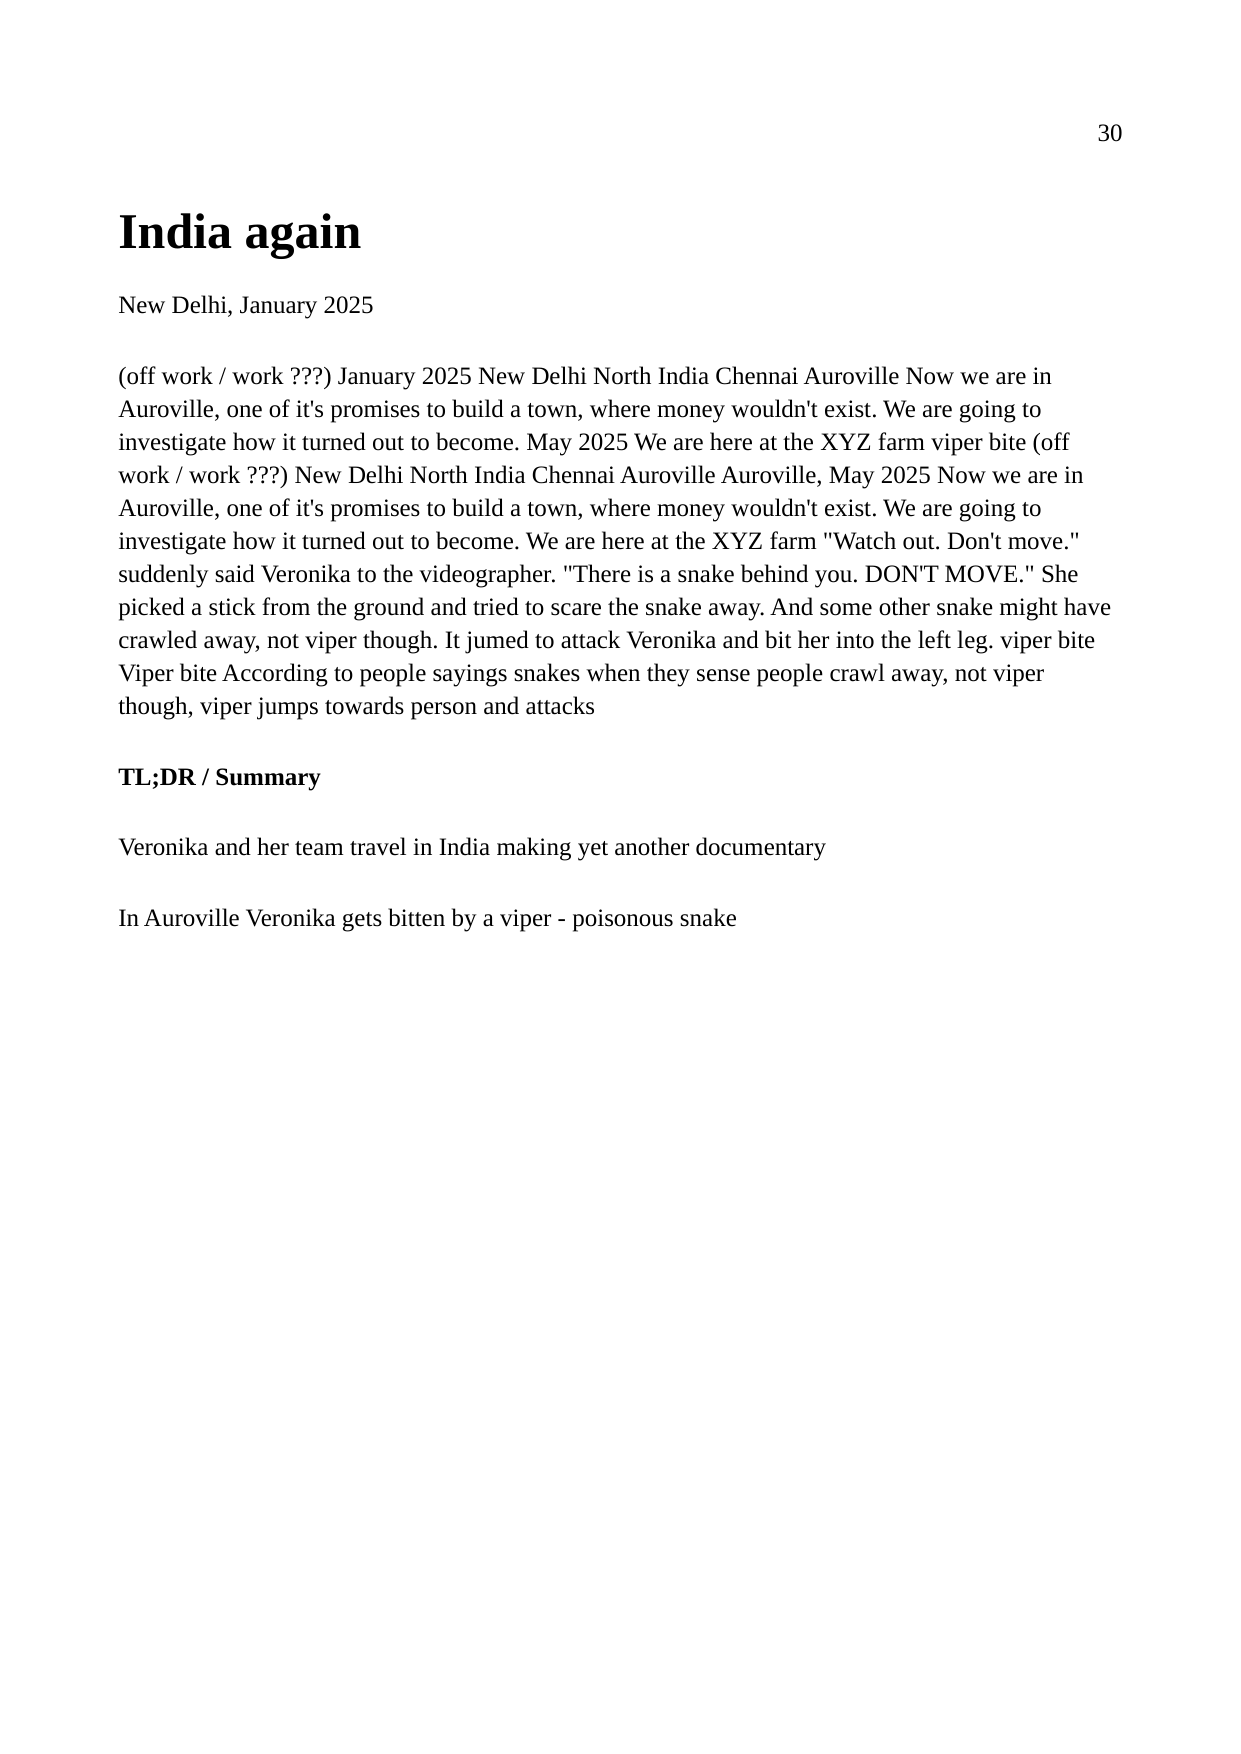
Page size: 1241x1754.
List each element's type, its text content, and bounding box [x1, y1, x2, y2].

text TL;DR / Summary [118, 762, 1122, 791]
text (off work / work ???) January 2025 New Delhi North India Chennai Auroville Now we are in Auroville, one of it's promises to build a town, where money wouldn't exist. We are going to investigate how it turned out to become. May 2025 We are here at the XYZ farm viper bite (off work / work ???) New Delhi North India Chennai Auroville Auroville, May 2025 Now we are in Auroville, one of it's promises to build a town, where money wouldn't exist. We are going to investigate how it turned out to become. We are here at the XYZ farm "Watch out. Don't move." suddenly said Veronika to the videographer. "There is a snake behind you. DON'T MOVE." She picked a stick from the ground and tried to scare the snake away. And some other snake might have crawled away, not viper though. It jumed to attack Veronika and bit her into the left leg. viper bite Viper bite According to people sayings snakes when they sense people crawl away, not viper though, viper jumps towards person and attacks [118, 361, 1122, 720]
text In Auroville Veronika gets bitten by a viper - poisonous snake [118, 903, 1122, 932]
text New Delhi, January 2025 [118, 291, 1122, 319]
text Veronika and her team travel in India making yet another documentary [118, 832, 1122, 861]
subtitle India again [118, 202, 1122, 259]
